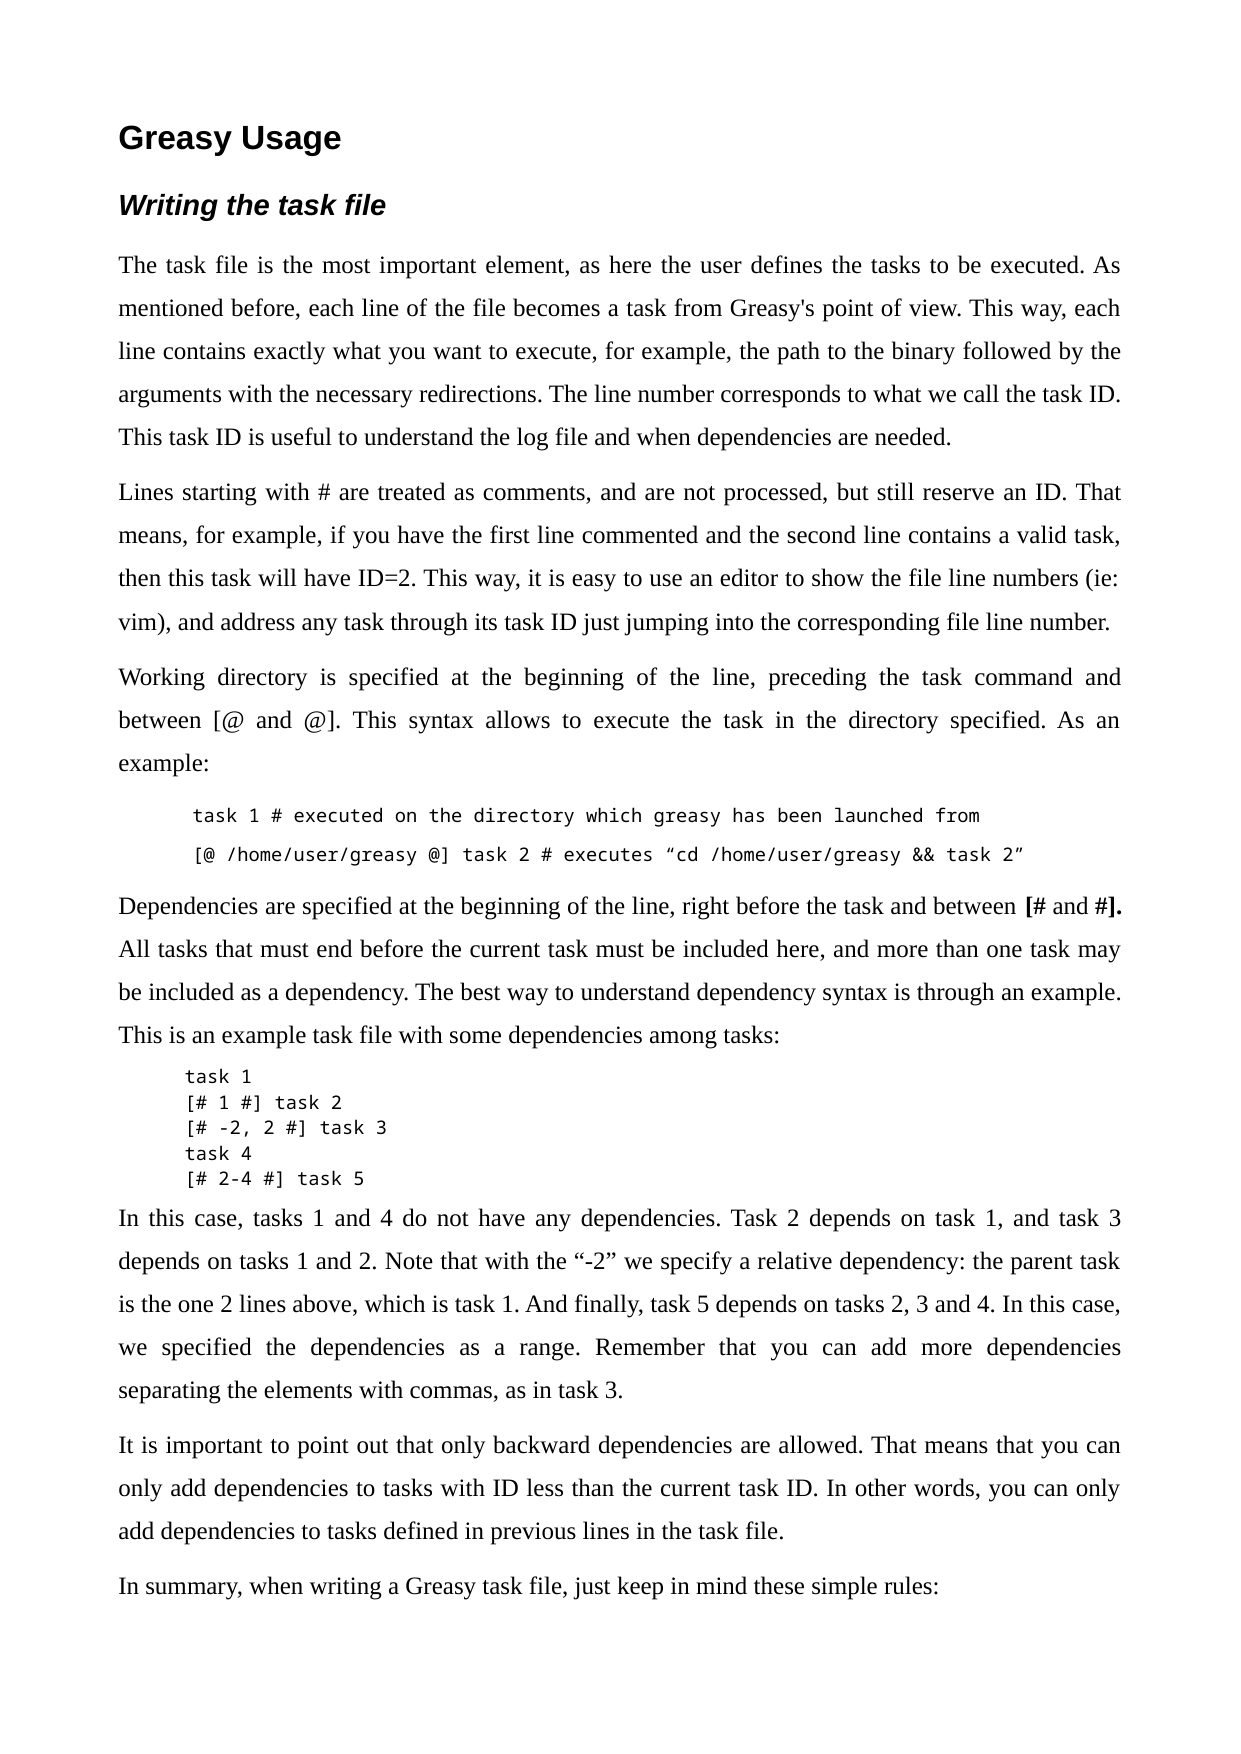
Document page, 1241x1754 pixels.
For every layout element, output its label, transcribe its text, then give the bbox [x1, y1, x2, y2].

text task 4 [184, 1140, 1122, 1166]
text [# 2-4 #] task 5 [184, 1166, 1122, 1191]
subtitle Writing the task file [118, 188, 1122, 221]
text It is important to point out that only backward dependencies are allowed. That means that you can only add dependencies to tasks with ID less than the current task ID. In other words, you can only add dependencies to tasks defined in previous lines in the task file. [118, 1430, 1122, 1545]
text Lines starting with # are treated as comments, and are not processed, but still reserve an ID. That means, for example, if you have the first line commented and the second line contains a valid task, then this task will have ID=2. This way, it is easy to use an editor to show the file line numbers (ie: vim), and address any task through its task ID just jumping into the corresponding file line number. [118, 477, 1122, 635]
text Working directory is specified at the beginning of the line, preceding the task command and between [@ and @]. This syntax allows to execute the task in the directory specified. As an example: [118, 662, 1122, 777]
text [# 1 #] task 2 [184, 1089, 1122, 1114]
text task 1 # executed on the directory which greasy has been launched from [@ /home/user/greasy @] task 2 # executes “cd /home/user/greasy && task 2” [192, 803, 1122, 866]
text In summary, when writing a Greasy task file, just keep in mind these simple rules: [118, 1571, 1122, 1600]
subtitle Greasy Usage [118, 118, 1122, 157]
text Dependencies are specified at the beginning of the line, right before the task and between [# and #]. All tasks that must end before the current task must be included here, and more than one task may be included as a dependency. The best way to understand dependency syntax is through an example. This is an example task file with some dependencies among tasks: [118, 891, 1122, 1049]
text The task file is the most important element, as here the user defines the tasks to be executed. As mentioned before, each line of the file becomes a task from Greasy's point of view. This way, each line contains exactly what you want to execute, for example, the path to the binary followed by the arguments with the necessary redirections. The line number corresponds to what we call the task ID. This task ID is useful to understand the log file and when dependencies are needed. [118, 250, 1122, 451]
text task 1 [184, 1063, 1122, 1089]
text [# -2, 2 #] task 3 [184, 1114, 1122, 1140]
text In this case, tasks 1 and 4 do not have any dependencies. Task 2 depends on task 1, and task 3 depends on tasks 1 and 2. Note that with the “-2” we specify a relative dependency: the parent task is the one 2 lines above, which is task 1. And finally, task 5 depends on tasks 2, 3 and 4. In this case, we specified the dependencies as a range. Remember that you can add more dependencies separating the elements with commas, as in task 3. [118, 1203, 1122, 1404]
